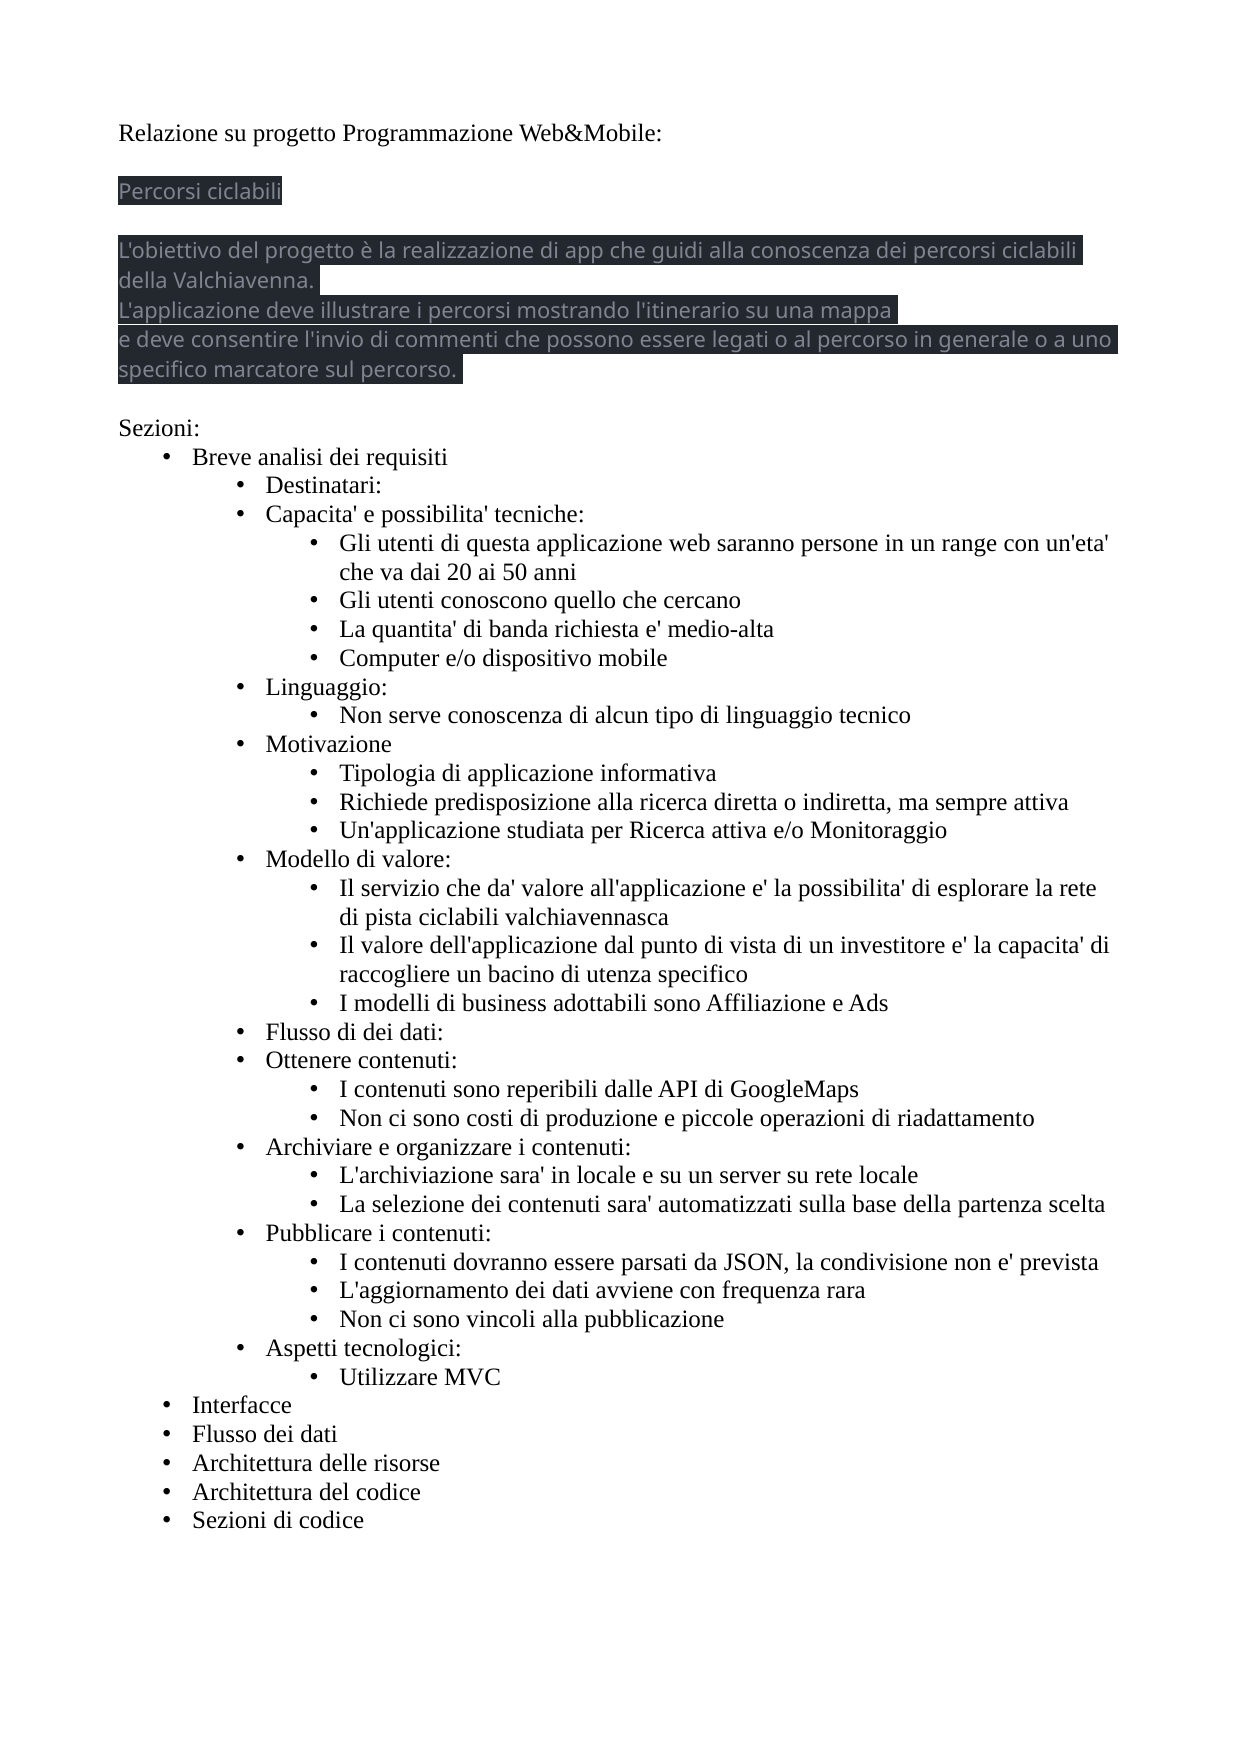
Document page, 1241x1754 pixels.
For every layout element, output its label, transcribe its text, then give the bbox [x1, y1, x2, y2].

list L'archiviazione sara' in locale e su un server su rete locale [309, 1160, 1122, 1189]
text L'obiettivo del progetto è la realizzazione di app che guidi alla conoscenza dei percorsi ciclabili della Valchiavenna. [118, 235, 1122, 295]
list Aspetti tecnologici: [236, 1333, 1122, 1362]
list Un'applicazione studiata per Ricerca attiva e/o Monitoraggio [309, 815, 1122, 844]
list Sezioni di codice [162, 1505, 1122, 1534]
list Interfacce [162, 1390, 1122, 1419]
list Non ci sono costi di produzione e piccole operazioni di riadattamento [309, 1103, 1122, 1132]
list Non serve conoscenza di alcun tipo di linguaggio tecnico [309, 700, 1122, 729]
text L'applicazione deve illustrare i percorsi mostrando l'itinerario su una mappa [118, 295, 1122, 324]
text Percorsi ciclabili [118, 176, 1122, 205]
list Ottenere contenuti: [236, 1045, 1122, 1074]
list Motivazione [236, 729, 1122, 758]
list La quantita' di banda richiesta e' medio-alta [309, 614, 1122, 643]
list Il servizio che da' valore all'applicazione e' la possibilita' di esplorare la rete di pista ciclabili valchiavennasca [309, 873, 1122, 930]
text Relazione su progetto Programmazione Web&Mobile: [118, 118, 1122, 147]
list Modello di valore: [236, 844, 1122, 873]
list Destinatari: [236, 470, 1122, 499]
list Breve analisi dei requisiti [162, 442, 1122, 470]
list Archiviare e organizzare i contenuti: [236, 1132, 1122, 1160]
list La selezione dei contenuti sara' automatizzati sulla base della partenza scelta [309, 1189, 1122, 1218]
list Gli utenti di questa applicazione web saranno persone in un range con un'eta' che va dai 20 ai 50 anni [309, 528, 1122, 585]
list Utilizzare MVC [309, 1362, 1122, 1390]
list Non ci sono vincoli alla pubblicazione [309, 1304, 1122, 1333]
text e deve consentire l'invio di commenti che possono essere legati o al percorso in generale o a uno specifico marcatore sul percorso. [118, 324, 1122, 384]
list Gli utenti conoscono quello che cercano [309, 585, 1122, 614]
text Sezioni: [118, 413, 1122, 442]
list I contenuti dovranno essere parsati da JSON, la condivisione non e' prevista [309, 1247, 1122, 1275]
list I modelli di business adottabili sono Affiliazione e Ads [309, 988, 1122, 1017]
list L'aggiornamento dei dati avviene con frequenza rara [309, 1275, 1122, 1304]
list Tipologia di applicazione informativa [309, 758, 1122, 787]
list Flusso di dei dati: [236, 1017, 1122, 1045]
list Linguaggio: [236, 672, 1122, 700]
list Computer e/o dispositivo mobile [309, 643, 1122, 672]
list Flusso dei dati [162, 1419, 1122, 1448]
list Capacita' e possibilita' tecniche: [236, 499, 1122, 528]
list Pubblicare i contenuti: [236, 1218, 1122, 1247]
list Il valore dell'applicazione dal punto di vista di un investitore e' la capacita' di raccogliere un bacino di utenza specifico [309, 930, 1122, 988]
list Architettura del codice [162, 1477, 1122, 1505]
list Richiede predisposizione alla ricerca diretta o indiretta, ma sempre attiva [309, 787, 1122, 815]
list Architettura delle risorse [162, 1448, 1122, 1477]
list I contenuti sono reperibili dalle API di GoogleMaps [309, 1074, 1122, 1103]
